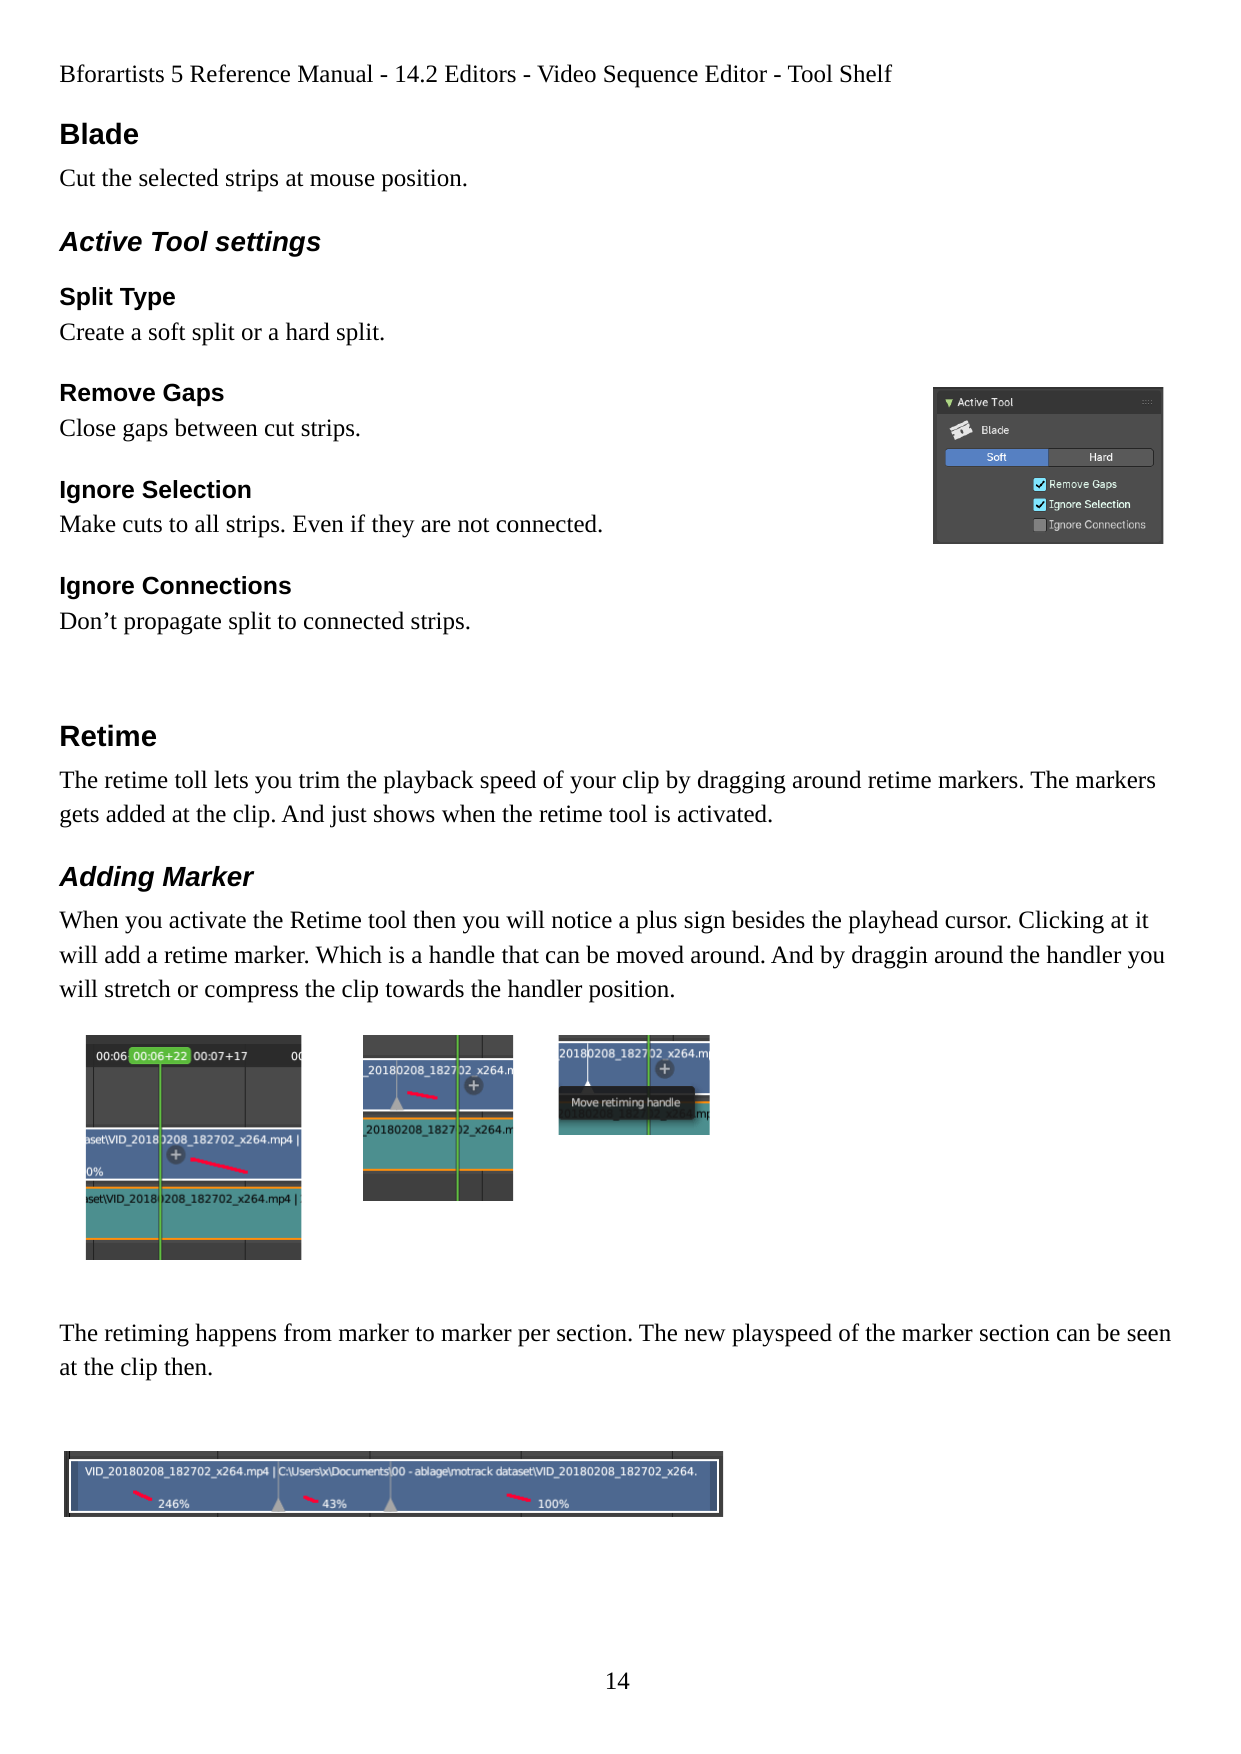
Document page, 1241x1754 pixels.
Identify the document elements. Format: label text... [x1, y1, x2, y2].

text Close gaps between cut strips. [59, 413, 933, 442]
subtitle Split Type [59, 282, 1181, 311]
text Cut the selected strips at mouse position. [59, 163, 1181, 192]
subtitle Retime [59, 718, 1181, 752]
text When you activate the Retime tool then you will notice a plus sign besides the playhead cursor. Clicking at it will add a retime marker. Which is a handle that can be moved around. And by draggin around the handler you will stretch or compress the clip towards the handler position. [59, 905, 1181, 1003]
subtitle Blade [59, 117, 1181, 151]
text Make cuts to all strips. Even if they are not connected. [59, 509, 933, 538]
subtitle [1164, 475, 1181, 503]
picture [933, 387, 1164, 544]
subtitle Ignore Selection [59, 475, 933, 503]
subtitle Adding Marker [59, 861, 1181, 893]
picture [64, 1451, 724, 1517]
text The retiming happens from marker to marker per section. The new playspeed of the marker section can be seen at the clip then. [59, 1318, 1181, 1381]
subtitle Active Tool settings [59, 225, 1181, 257]
picture [85, 1035, 302, 1260]
text Don’t propagate split to connected strips. [59, 606, 1181, 634]
picture [558, 1035, 710, 1135]
picture [363, 1035, 514, 1201]
subtitle Remove Gaps [59, 378, 1181, 407]
text Create a soft split or a hard split. [59, 317, 1181, 346]
text The retime toll lets you trim the playback speed of your clip by dragging around retime markers. The markers gets added at the clip. And just shows when the retime tool is activated. [59, 765, 1181, 828]
subtitle Ignore Connections [59, 571, 1181, 599]
